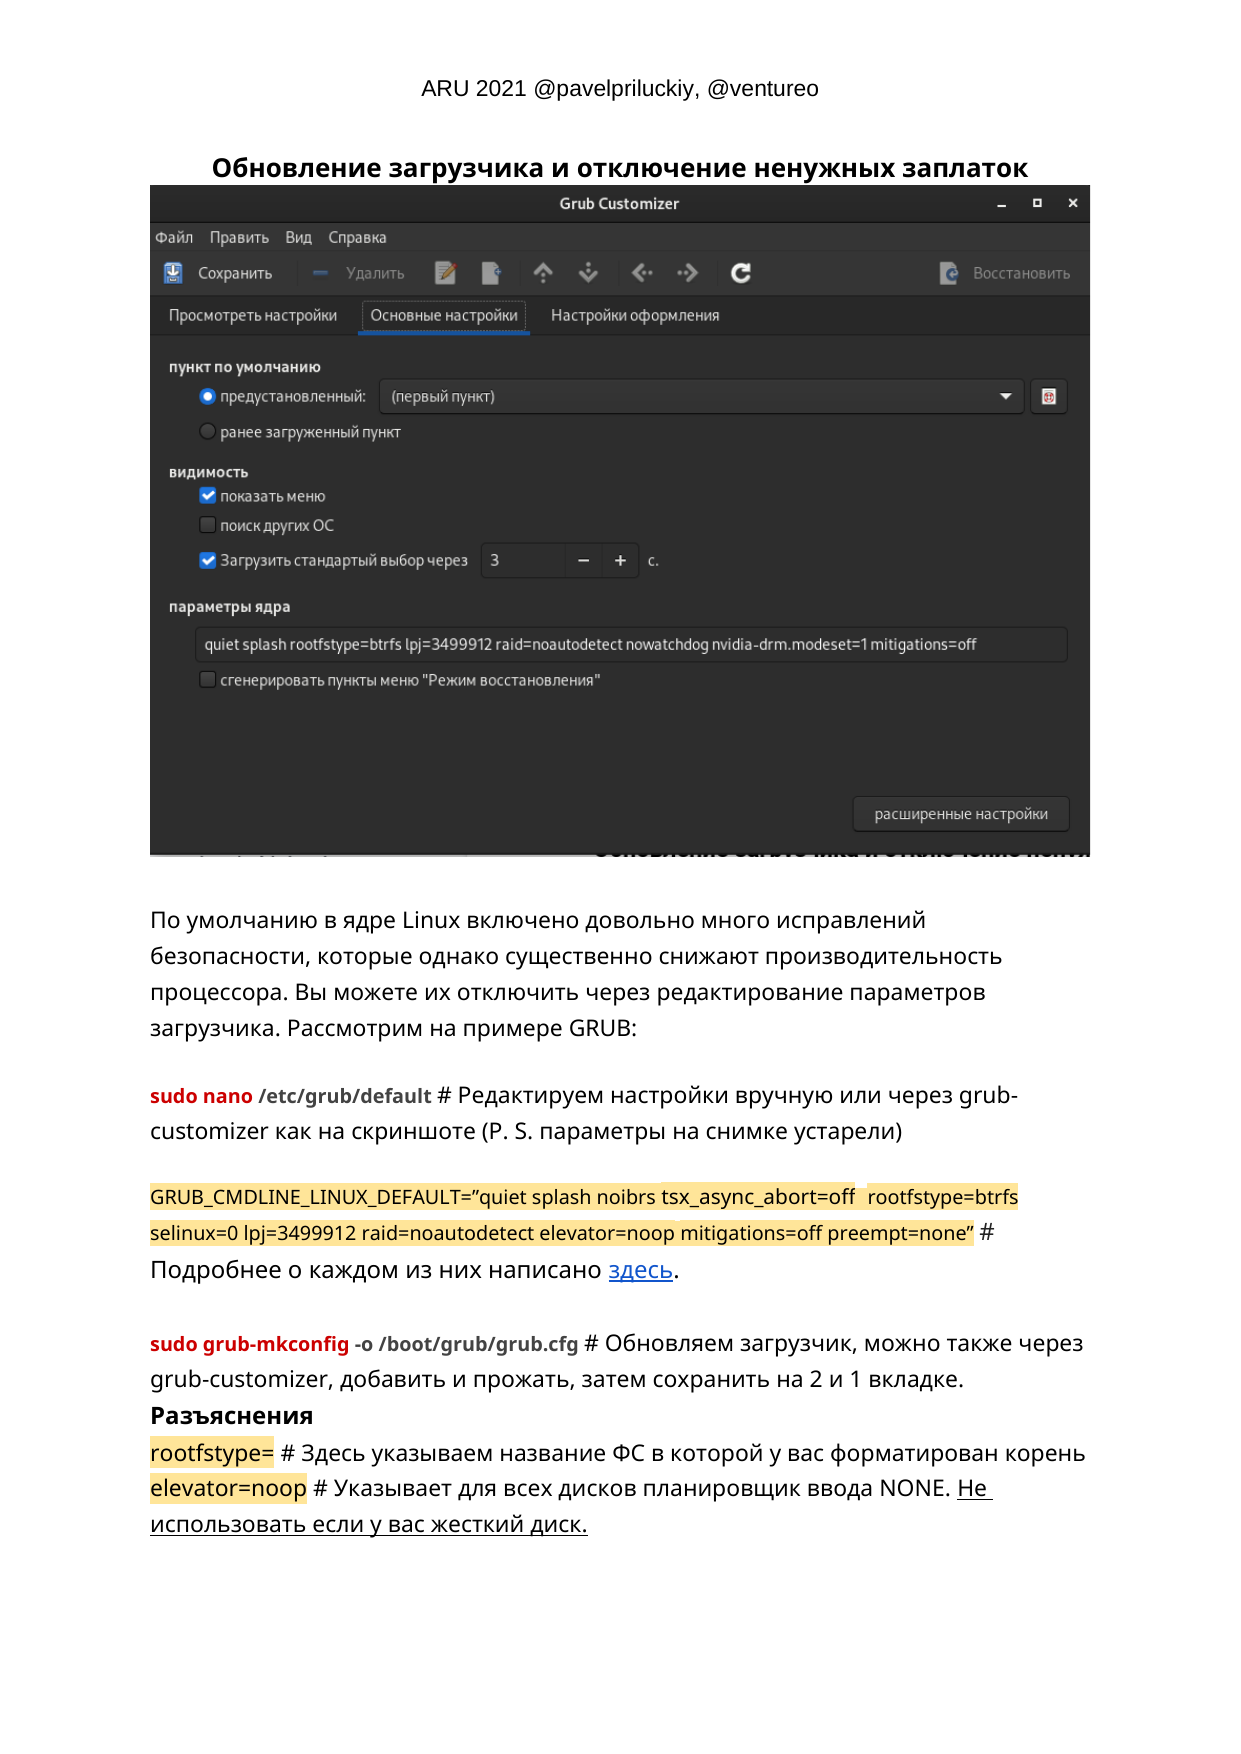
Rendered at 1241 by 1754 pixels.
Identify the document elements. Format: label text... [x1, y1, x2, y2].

text sudo grub-mkconfig -o /boot/grub/grub.cfg # Обновляем загрузчик, можно также через grub-customizer, добавить и прожать, затем сохранить на 2 и 1 вкладке. [150, 1327, 1090, 1394]
text rootfstype= # Здесь указываем название ФС в которой у вас форматирован корень elevator=noop # Указывает для всех дисков планировщик ввода NONE. Не использовать если у вас жесткий диск. [150, 1436, 1090, 1539]
text По умолчанию в ядре Linux включено довольно много исправлений безопасности, которые однако существенно снижают производительность процессора. Вы можете их отключить через редактирование параметров загрузчика. Рассмотрим на примере GRUB: [150, 904, 1090, 1043]
text Разъяснения [150, 1399, 1090, 1432]
text GRUB_CMDLINE_LINUX_DEFAULT=”quiet splash noibrs tsx_async_abort=off rootfstype=btrfs selinux=0 lpj=3499912 raid=noautodetect elevator=noop mitigations=off preempt=none” # Подробнее о каждом из них написано здесь. [150, 1182, 1090, 1285]
text sudo nano /etc/grub/default # Редактируем настройки вручную или через grub-customizer как на скриншоте (P. S. параметры на снимке устарели) [150, 1079, 1090, 1146]
title Обновление загрузчика и отключение ненужных заплаток [150, 150, 1090, 185]
picture [150, 185, 1091, 857]
